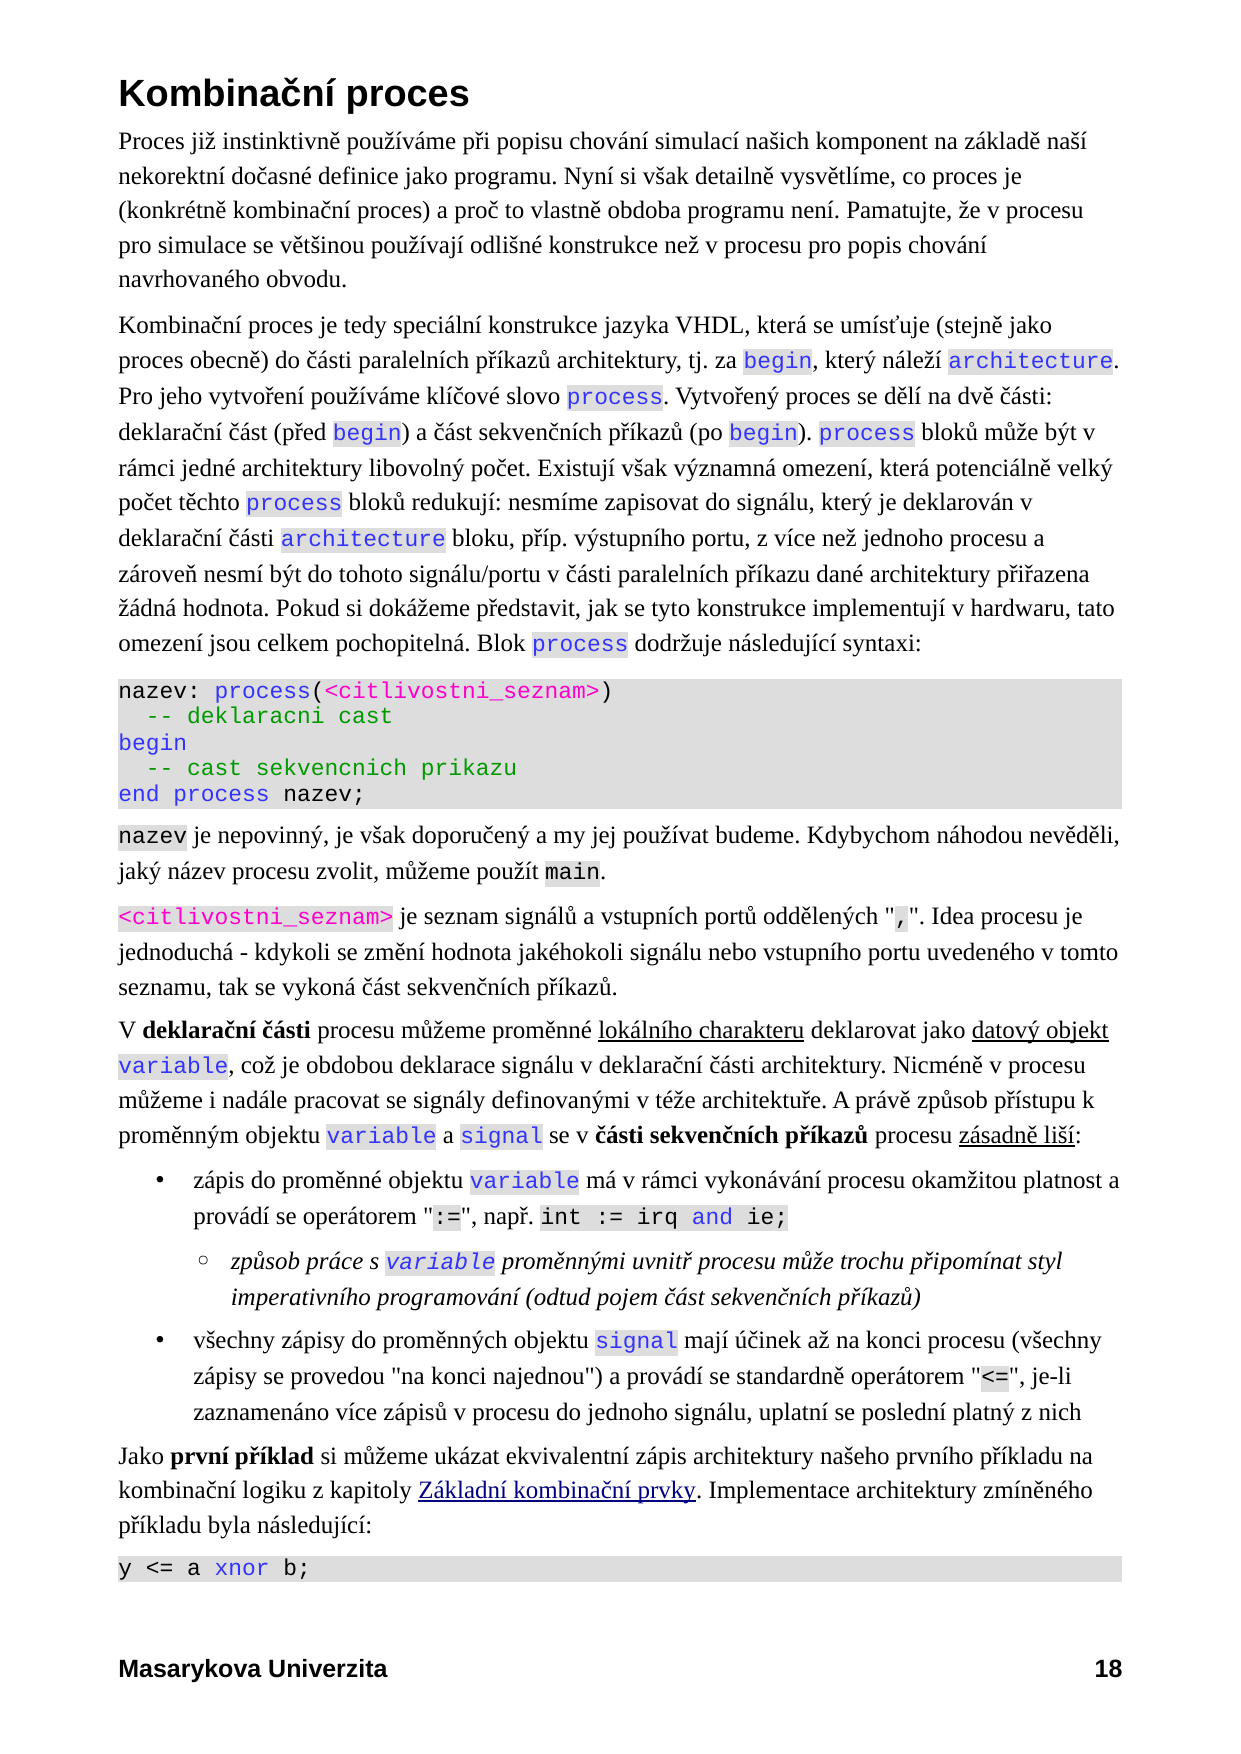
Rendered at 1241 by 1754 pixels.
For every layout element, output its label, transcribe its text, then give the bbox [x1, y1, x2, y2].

text Proces již instinktivně používáme při popisu chování simulací našich komponent na základě naší nekorektní dočasné definice jako programu. Nyní si však detailně vysvětlíme, co proces je (konkrétně kombinační proces) a proč to vlastně obdoba programu není. Pamatujte, že v procesu pro simulace se většinou používají odlišné konstrukce než v procesu pro popis chování navrhovaného obvodu. [118, 126, 1122, 293]
text nazev: process(<citlivostni_seznam>) [118, 679, 1122, 705]
text Jako první příklad si můžeme ukázat ekvivalentní zápis architektury našeho prvního příkladu na kombinační logiku z kapitoly Základní kombinační prvky. Implementace architektury zmíněného příkladu byla následující: [118, 1441, 1122, 1538]
text y <= a xnor b; [118, 1556, 1122, 1582]
text V deklarační části procesu můžeme proměnné lokálního charakteru deklarovat jako datový objekt variable, což je obdobou deklarace signálu v deklarační části architektury. Nicméně v procesu můžeme i nadále pracovat se signály definovanými v téže architektuře. A právě způsob přístupu k proměnným objektu variable a signal se v části sekvenčních příkazů procesu zásadně liší: [118, 1015, 1122, 1150]
text -- deklaracni cast [118, 705, 1122, 731]
list způsob práce s variable proměnnými uvnitř procesu může trochu připomínat styl imperativního programování (odtud pojem část sekvenčních příkazů) [193, 1246, 1122, 1311]
list všechny zápisy do proměnných objektu signal mají účinek až na konci procesu (všechny zápisy se provedou "na konci najednou") a provádí se standardně operátorem "<=", je-li zaznamenáno více zápisů v procesu do jednoho signálu, uplatní se poslední platný z nich [156, 1326, 1122, 1426]
text -- cast sekvencnich prikazu [118, 757, 1122, 783]
text <citlivostni_seznam> je seznam signálů a vstupních portů oddělených ",". Idea procesu je jednoduchá - kdykoli se změní hodnota jakéhokoli signálu nebo vstupního portu uvedeného v tomto seznamu, tak se vykoná část sekvenčních příkazů. [118, 901, 1122, 1001]
text begin [118, 731, 1122, 757]
text nazev je nepovinný, je však doporučený a my jej používat budeme. Kdybychom náhodou nevěděli, jaký název procesu zvolit, můžeme použít main. [118, 820, 1122, 887]
subtitle Kombinační proces [118, 71, 1122, 114]
text end process nazev; [118, 783, 1122, 809]
text Kombinační proces je tedy speciální konstrukce jazyka VHDL, která se umísťuje (stejně jako proces obecně) do části paralelních příkazů architektury, tj. za begin, který náleží architecture. Pro jeho vytvoření používáme klíčové slovo process. Vytvořený proces se dělí na dvě části: deklarační část (před begin) a část sekvenčních příkazů (po begin). process bloků může být v rámci jedné architektury libovolný počet. Existují však významná omezení, která potenciálně velký počet těchto process bloků redukují: nesmíme zapisovat do signálu, který je deklarován v deklarační části architecture bloku, příp. výstupního portu, z více než jednoho procesu a zároveň nesmí být do tohoto signálu/portu v části paralelních příkazu dané architektury přiřazena žádná hodnota. Pokud si dokážeme představit, jak se tyto konstrukce implementují v hardwaru, tato omezení jsou celkem pochopitelná. Blok process dodržuje následující syntaxi: [118, 310, 1122, 658]
list zápis do proměnné objektu variable má v rámci vykonávání procesu okamžitou platnost a provádí se operátorem ":=", např. int := irq and ie; [156, 1165, 1122, 1231]
